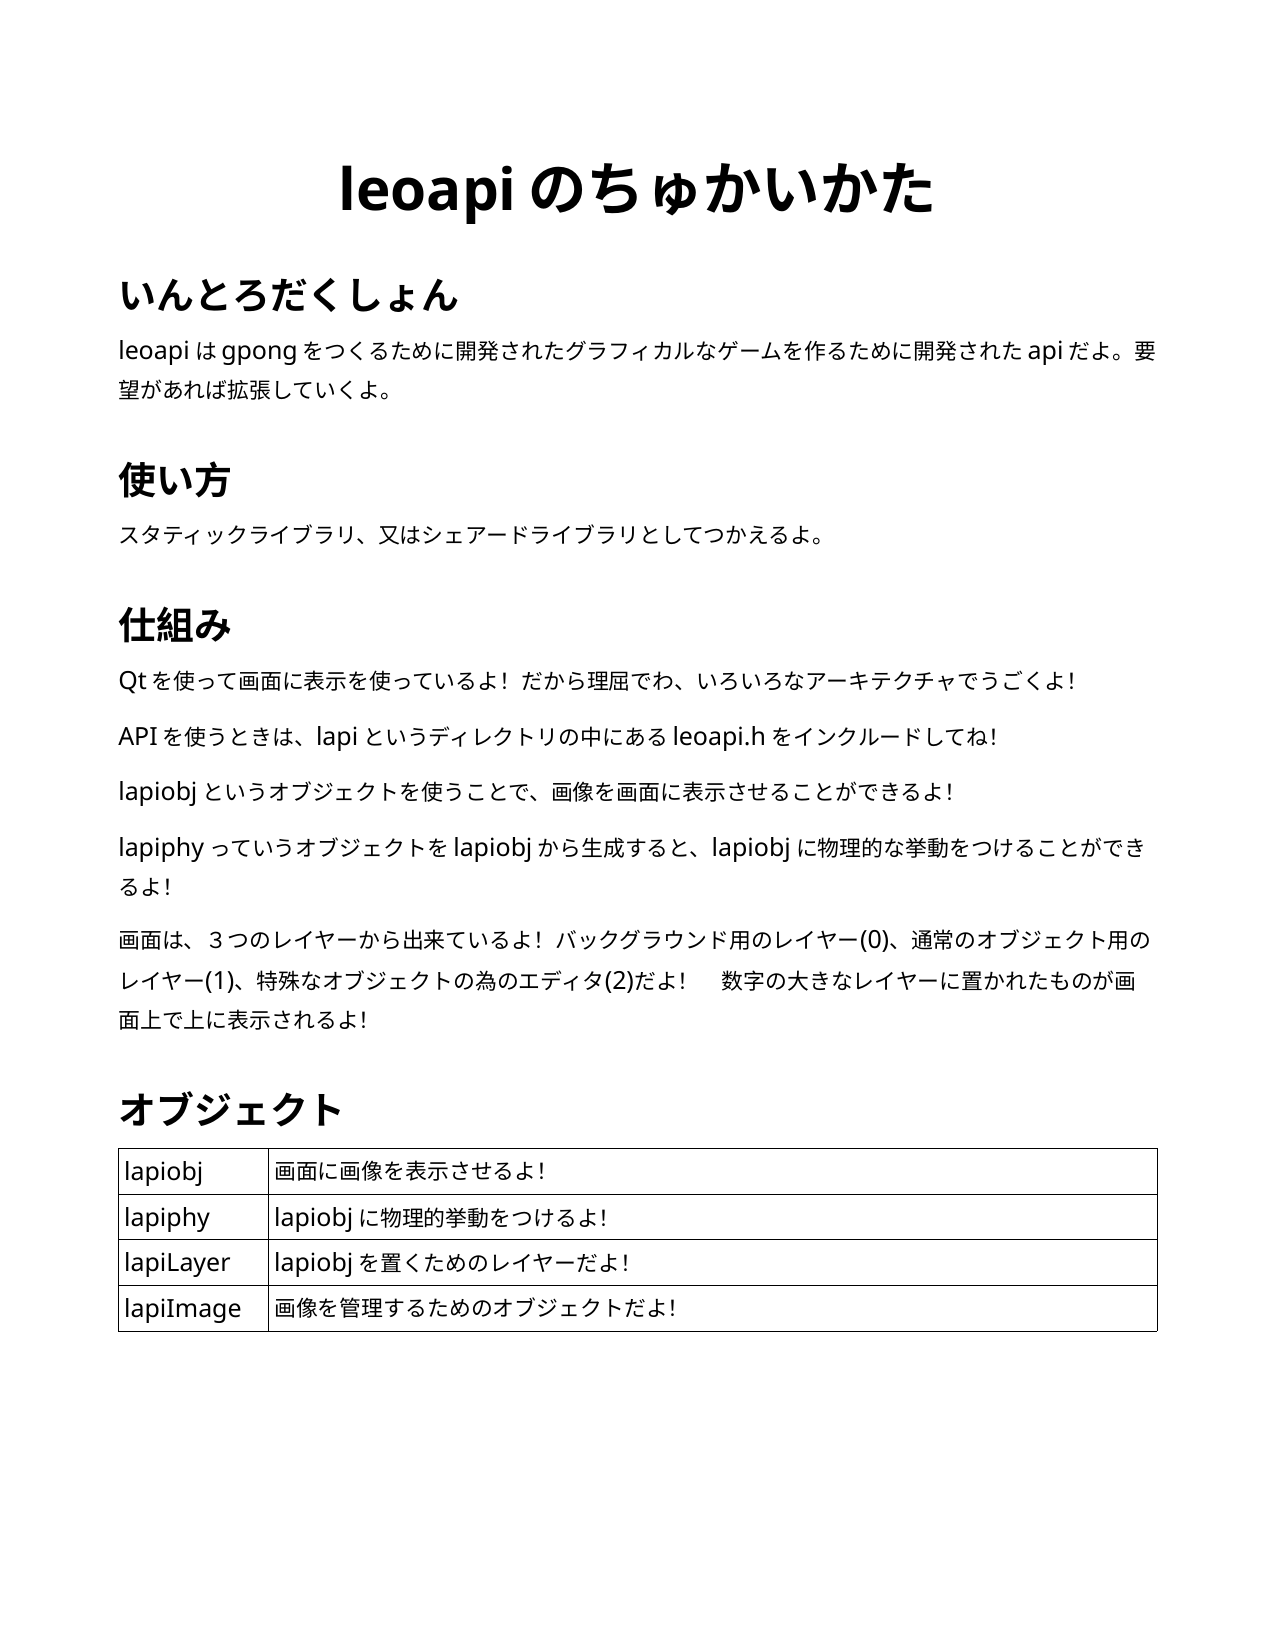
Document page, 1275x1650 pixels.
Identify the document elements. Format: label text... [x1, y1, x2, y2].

title leoapiのちゅかいかた [118, 143, 1157, 228]
subtitle 仕組み [118, 596, 1157, 650]
text leoapiはgpongをつくるために開発されたグラフィカルなゲームを作るために開発されたapiだよ。要望があれば拡張していくよ。 [118, 333, 1157, 405]
text Qtを使って画面に表示を使っているよ！だから理屈でわ、いろいろなアーキテクチャでうごくよ！ [118, 663, 1157, 697]
table_cell 画像を管理するためのオブジェクトだよ！ [269, 1286, 1157, 1331]
text lapiphyっていうオブジェクトをlapiobjから生成すると、lapiobjに物理的な挙動をつけることができるよ！ [118, 829, 1157, 901]
table_header 画面に画像を表示させるよ！ [269, 1149, 1157, 1194]
subtitle オブジェクト [118, 1081, 1157, 1136]
table_cell lapiphy [119, 1195, 268, 1239]
text スタティックライブラリ、又はシェアードライブラリとしてつかえるよ。 [118, 518, 1157, 550]
text APIを使うときは、lapiというディレクトリの中にあるleoapi.hをインクルードしてね！ [118, 718, 1157, 752]
text 画面は、３つのレイヤーから出来ているよ！バックグラウンド用のレイヤー(0)、通常のオブジェクト用のレイヤー(1)、特殊なオブジェクトの為のエディタ(2)だよ！ 数字の大きなレイヤーに置かれたものが画面上で上に表示されるよ！ [118, 922, 1157, 1035]
subtitle 使い方 [118, 451, 1157, 506]
table_header lapiobj [119, 1149, 268, 1194]
table_cell lapiobjを置くためのレイヤーだよ！ [269, 1240, 1157, 1285]
table_cell lapiLayer [119, 1240, 268, 1285]
text lapiobjというオブジェクトを使うことで、画像を画面に表示させることができるよ！ [118, 774, 1157, 808]
table_cell lapiobjに物理的挙動をつけるよ！ [269, 1195, 1157, 1239]
subtitle いんとろだくしょん [118, 265, 1157, 320]
table_cell lapiImage [119, 1286, 268, 1331]
